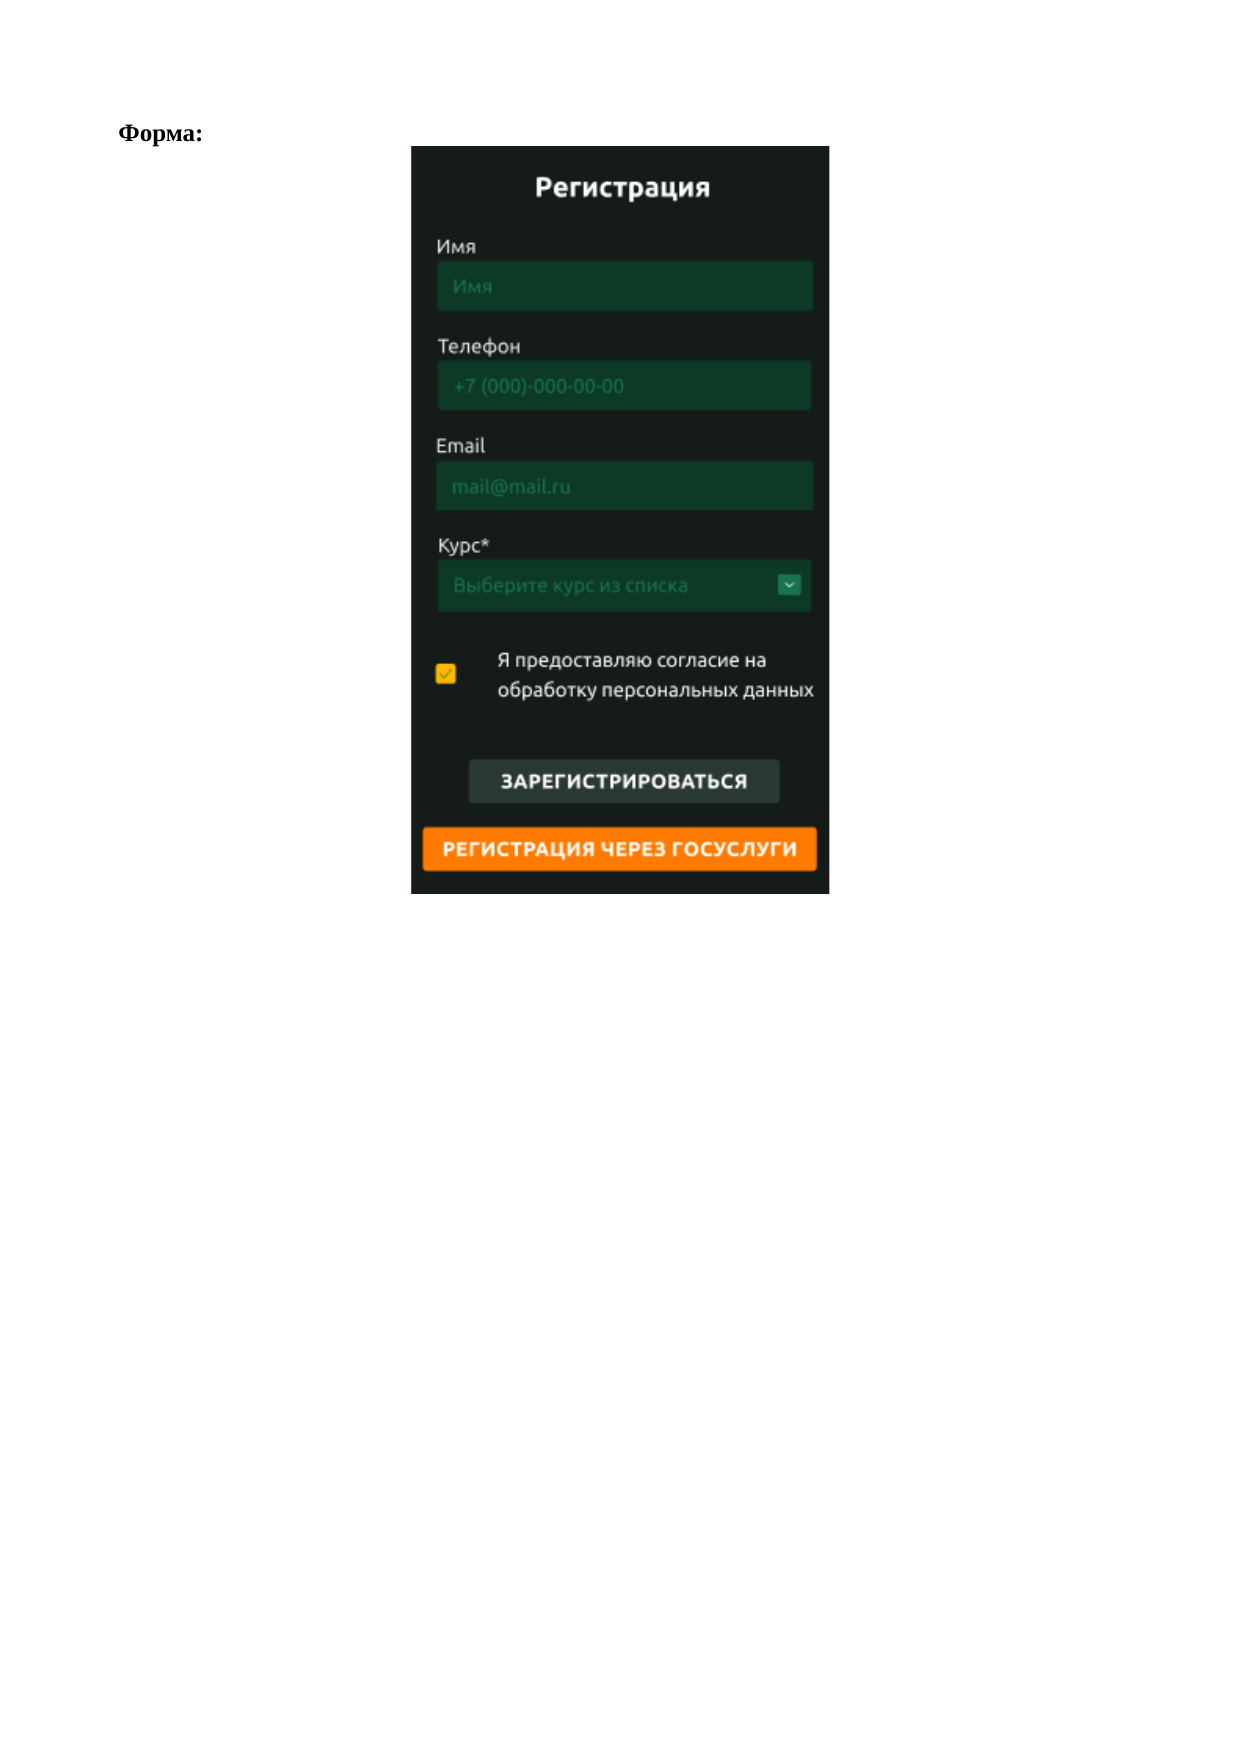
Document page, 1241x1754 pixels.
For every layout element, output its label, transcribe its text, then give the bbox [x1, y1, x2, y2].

text Форма: [118, 118, 1122, 147]
picture [410, 146, 830, 894]
